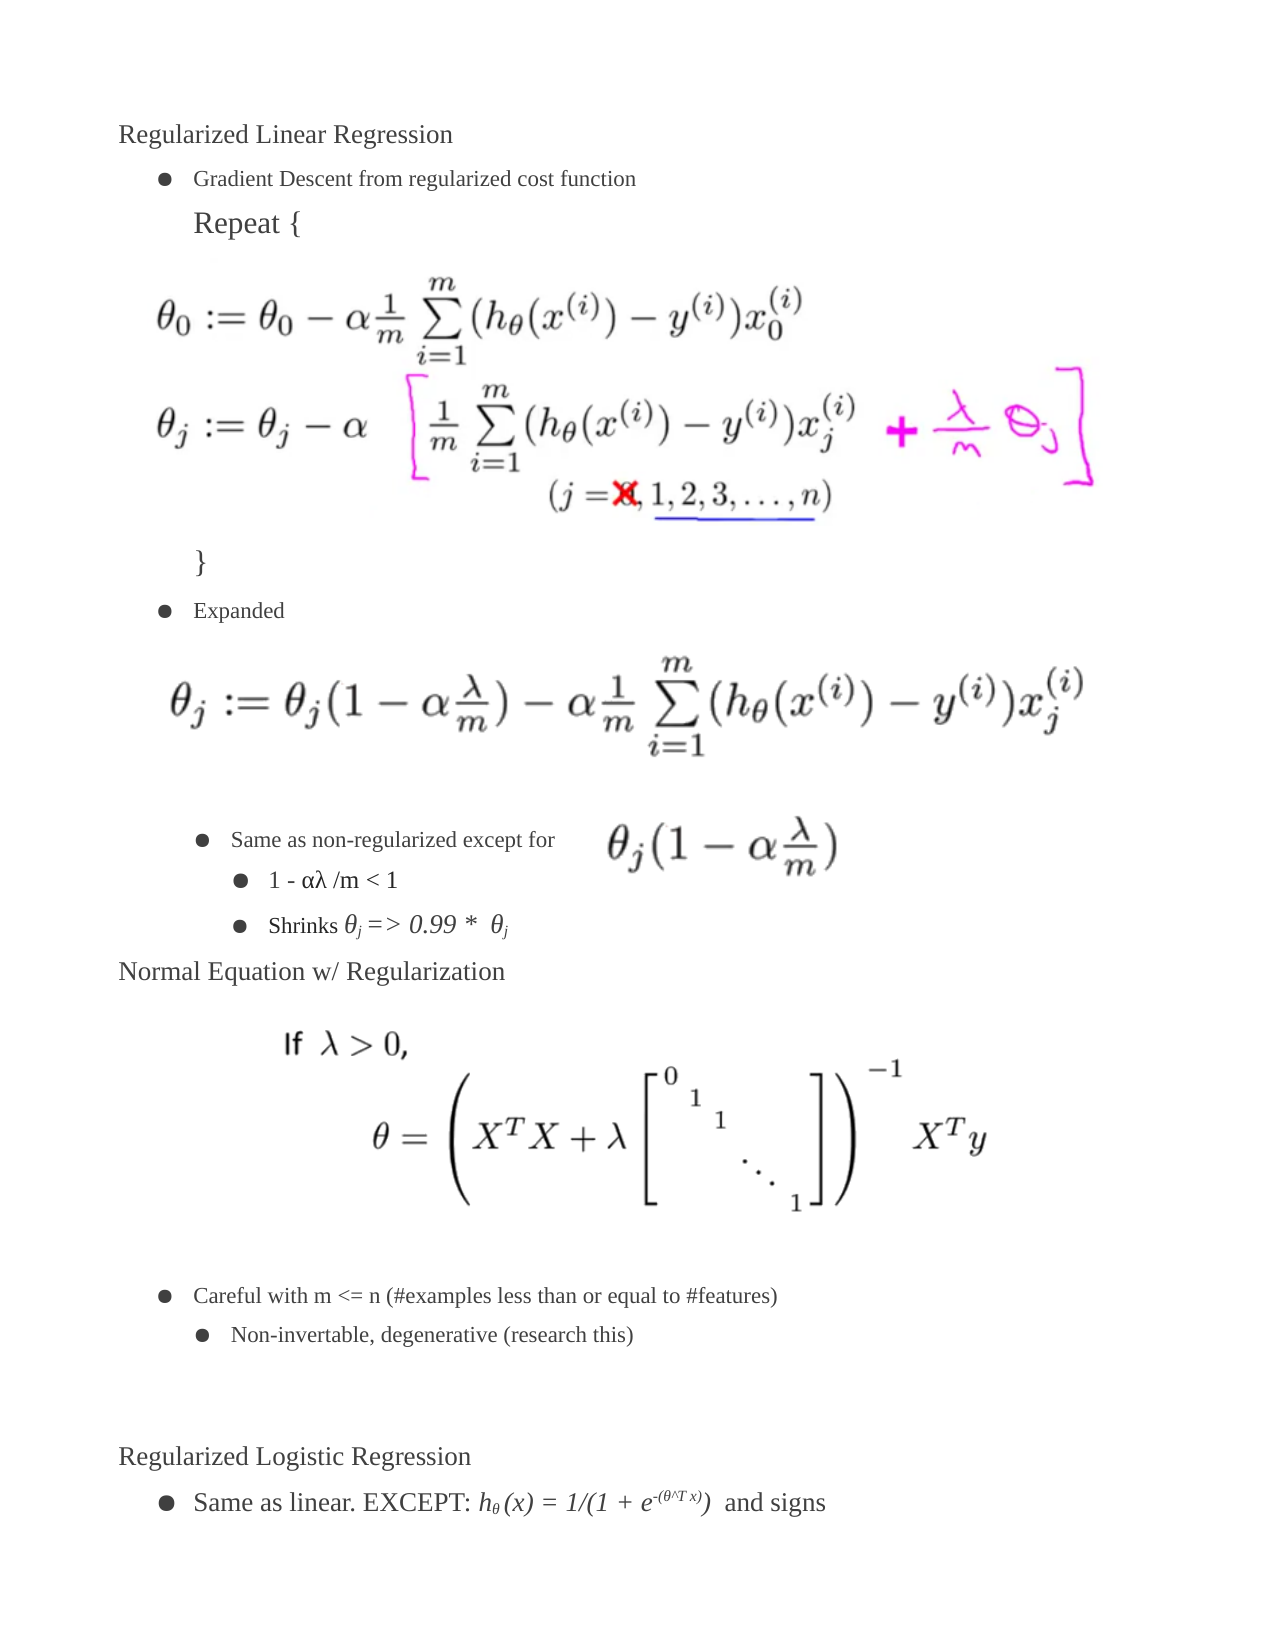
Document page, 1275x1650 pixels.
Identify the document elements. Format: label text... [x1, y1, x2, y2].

list Non-invertable, degenerative (research this) [193, 1321, 1157, 1348]
list } [156, 258, 1157, 579]
text Regularized Linear Regression [118, 118, 1157, 149]
picture [600, 799, 846, 894]
list Expanded [156, 597, 1157, 623]
list [846, 826, 1157, 852]
list Gradient Descent from regularized cost function [156, 165, 1157, 191]
list Same as non-regularized except for [193, 826, 600, 852]
list 1 - αλ /m < 1 [231, 865, 600, 894]
picture [145, 636, 1147, 774]
list Shrinks θj => 0.99 * θj [231, 908, 1157, 939]
list Same as linear. EXCEPT: hθ (x) = 1/(1 + e-(θ^T x)) and signs [156, 1486, 1157, 1518]
picture [146, 258, 1148, 526]
text Regularized Logistic Regression [118, 1440, 1157, 1471]
list [846, 865, 1157, 894]
text Normal Equation w/ Regularization [118, 955, 1157, 986]
list Careful with m <= n (#examples less than or equal to #features) [156, 1282, 1157, 1308]
list Repeat { [156, 204, 1157, 240]
picture [250, 1001, 1025, 1240]
